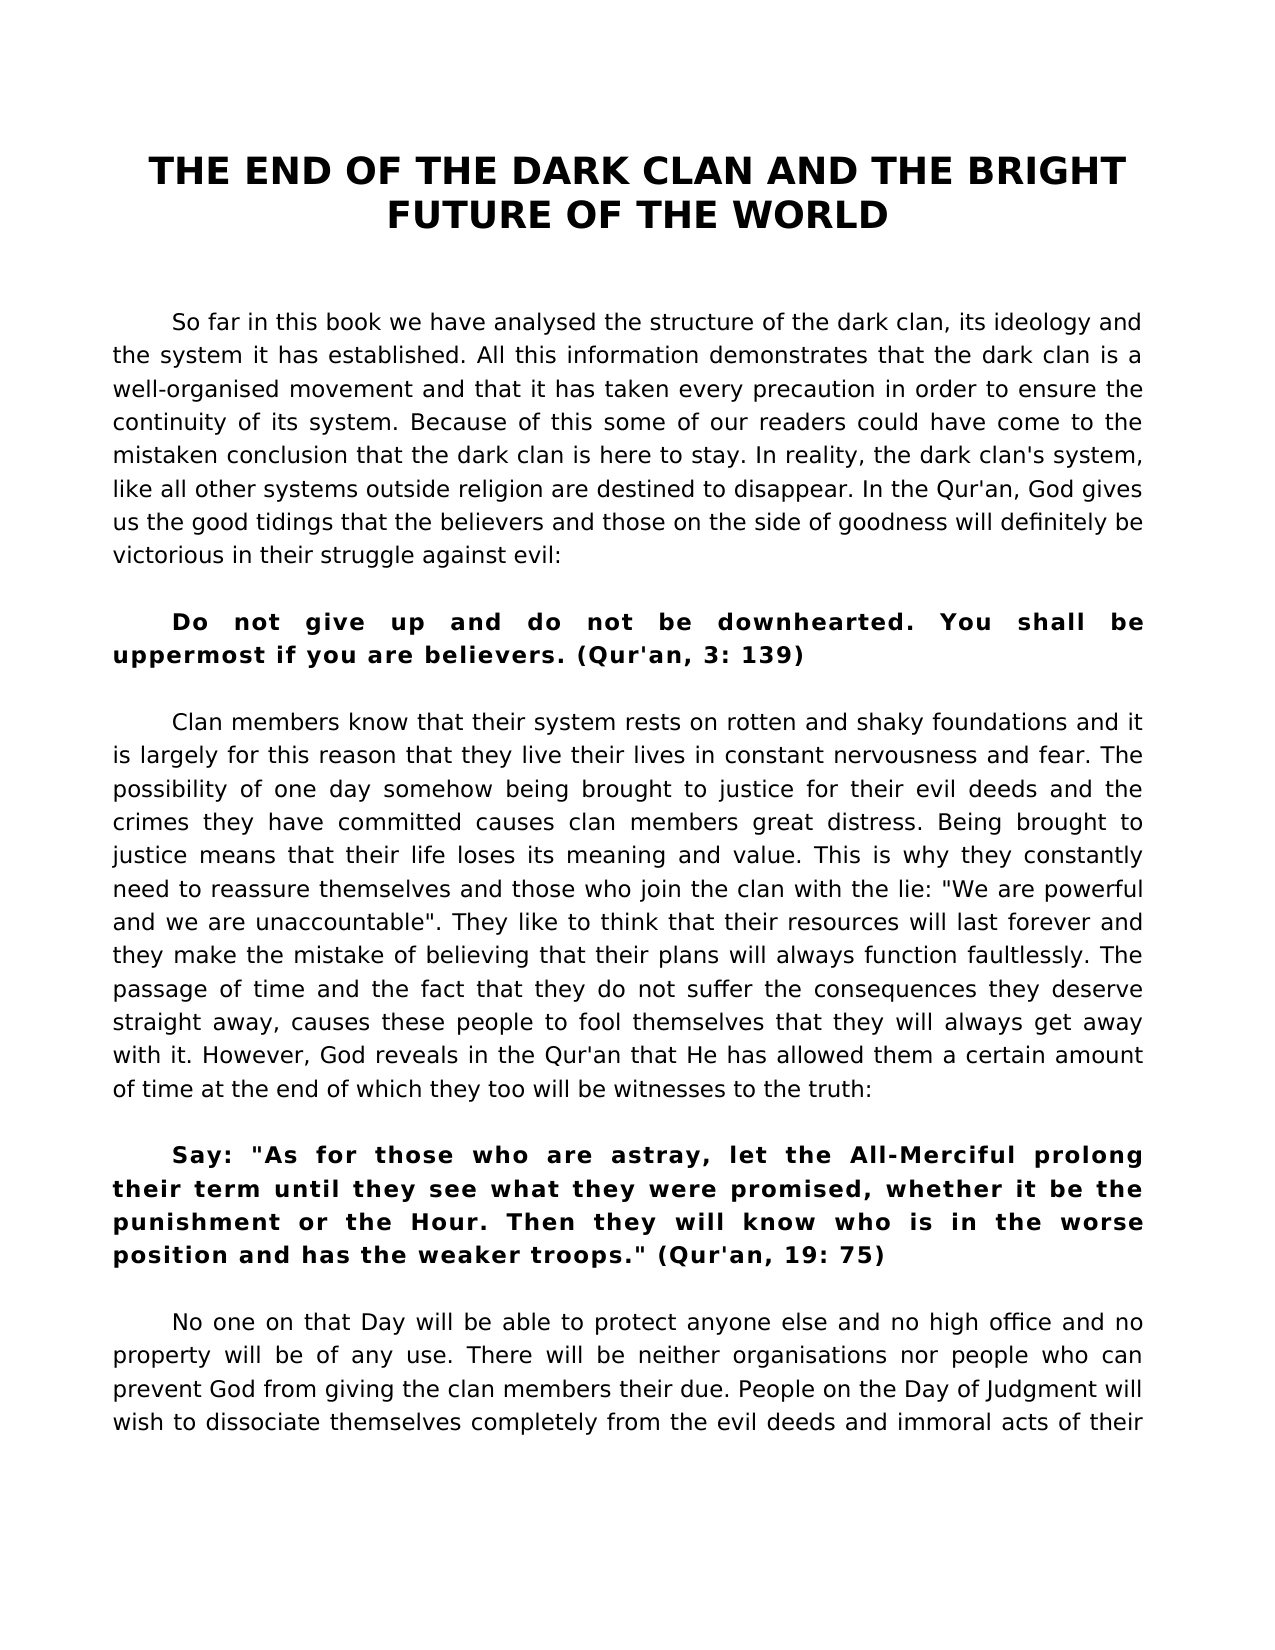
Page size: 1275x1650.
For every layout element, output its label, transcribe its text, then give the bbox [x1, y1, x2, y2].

text Clan members know that their system rests on rotten and shaky foundations and it is largely for this reason that they live their lives in constant nervousness and fear. The possibility of one day somehow being brought to justice for their evil deeds and the crimes they have committed causes clan members great distress. Being brought to justice means that their life loses its meaning and value. This is why they constantly need to reassure themselves and those who join the clan with the lie: "We are powerful and we are unaccountable". They like to think that their resources will last forever and they make the mistake of believing that their plans will always function faultlessly. The passage of time and the fact that they do not suffer the consequences they deserve straight away, causes these people to fool themselves that they will always get away with it. However, God reveals in the Qur'an that He has allowed them a certain amount of time at the end of which they too will be witnesses to the truth: [112, 704, 1145, 1104]
text Do not give up and do not be downhearted. You shall be uppermost if you are believers. (Qur'an, 3: 139) [112, 604, 1145, 671]
text So far in this book we have analysed the structure of the dark clan, its ideology and the system it has established. All this information demonstrates that the dark clan is a well-organised movement and that it has taken every precaution in order to ensure the continuity of its system. Because of this some of our readers could have come to the mistaken conclusion that the dark clan is here to stay. In reality, the dark clan's system, like all other systems outside religion are destined to disappear. In the Qur'an, God gives us the good tidings that the believers and those on the side of goodness will definitely be victorious in their struggle against evil: [112, 304, 1145, 571]
text THE END OF THE DARK CLAN AND THE BRIGHT FUTURE OF THE WORLD [112, 150, 1162, 237]
text No one on that Day will be able to protect anyone else and no high office and no property will be of any use. There will be neither organisations nor people who can prevent God from giving the clan members their due. People on the Day of Judgment will wish to dissociate themselves completely from the evil deeds and immoral acts of their [112, 1304, 1145, 1437]
text Say: "As for those who are astray, let the All-Merciful prolong their term until they see what they were promised, whether it be the punishment or the Hour. Then they will know who is in the worse position and has the weaker troops." (Qur'an, 19: 75) [112, 1137, 1145, 1271]
